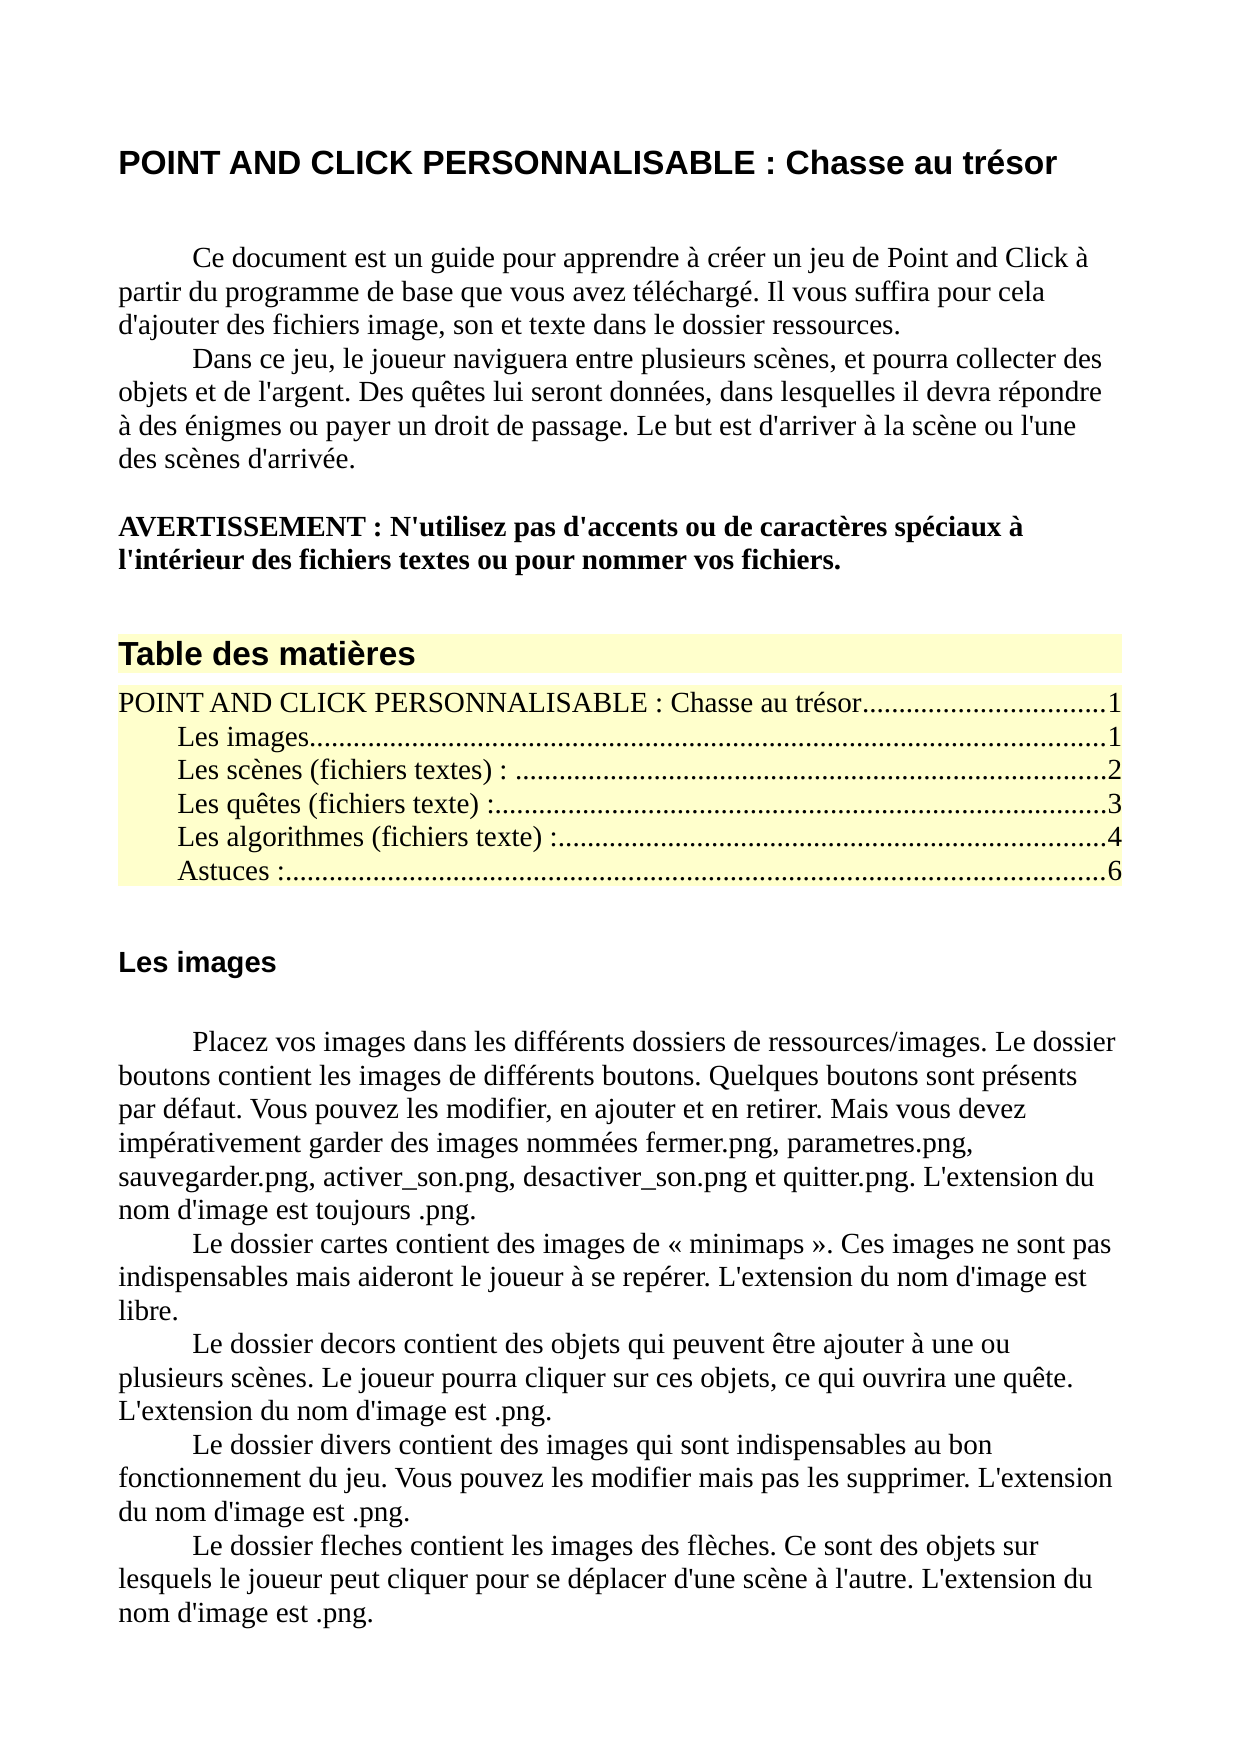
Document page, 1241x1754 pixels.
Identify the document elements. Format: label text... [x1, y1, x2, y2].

text Le dossier fleches contient les images des flèches. Ce sont des objets sur lesquels le joueur peut cliquer pour se déplacer d'une scène à l'autre. L'extension du nom d'image est .png. [118, 1528, 1122, 1628]
subtitle Table des matières [118, 634, 1122, 673]
text AVERTISSEMENT : N'utilisez pas d'accents ou de caractères spéciaux à l'intérieur des fichiers textes ou pour nommer vos fichiers. [118, 509, 1122, 576]
subtitle POINT AND CLICK PERSONNALISABLE : Chasse au trésor [118, 143, 1122, 182]
text Le dossier decors contient des objets qui peuvent être ajouter à une ou plusieurs scènes. Le joueur pourra cliquer sur ces objets, ce qui ouvrira une quête. L'extension du nom d'image est .png. [118, 1326, 1122, 1427]
text POINT AND CLICK PERSONNALISABLE : Chasse au trésor 1 [118, 685, 1122, 719]
text Les scènes (fichiers textes) : 2 [177, 752, 1122, 786]
text Placez vos images dans les différents dossiers de ressources/images. Le dossier boutons contient les images de différents boutons. Quelques boutons sont présents par défaut. Vous pouvez les modifier, en ajouter et en retirer. Mais vous devez impérativement garder des images nommées fermer.png, parametres.png, sauvegarder.png, activer_son.png, desactiver_son.png et quitter.png. L'extension du nom d'image est toujours .png. [118, 1024, 1122, 1226]
text Astuces : 6 [177, 853, 1122, 886]
text Ce document est un guide pour apprendre à créer un jeu de Point and Click à partir du programme de base que vous avez téléchargé. Il vous suffira pour cela d'ajouter des fichiers image, son et texte dans le dossier ressources. [118, 240, 1122, 341]
text Dans ce jeu, le joueur naviguera entre plusieurs scènes, et pourra collecter des objets et de l'argent. Des quêtes lui seront données, dans lesquelles il devra répondre à des énigmes ou payer un droit de passage. Le but est d'arriver à la scène ou l'une des scènes d'arrivée. [118, 341, 1122, 475]
text Les images 1 [177, 719, 1122, 752]
subtitle Les images [118, 945, 1122, 978]
text Les algorithmes (fichiers texte) : 4 [177, 819, 1122, 853]
text Le dossier divers contient des images qui sont indispensables au bon fonctionnement du jeu. Vous pouvez les modifier mais pas les supprimer. L'extension du nom d'image est .png. [118, 1427, 1122, 1528]
text Le dossier cartes contient des images de « minimaps ». Ces images ne sont pas indispensables mais aideront le joueur à se repérer. L'extension du nom d'image est libre. [118, 1226, 1122, 1326]
text Les quêtes (fichiers texte) : 3 [177, 786, 1122, 819]
